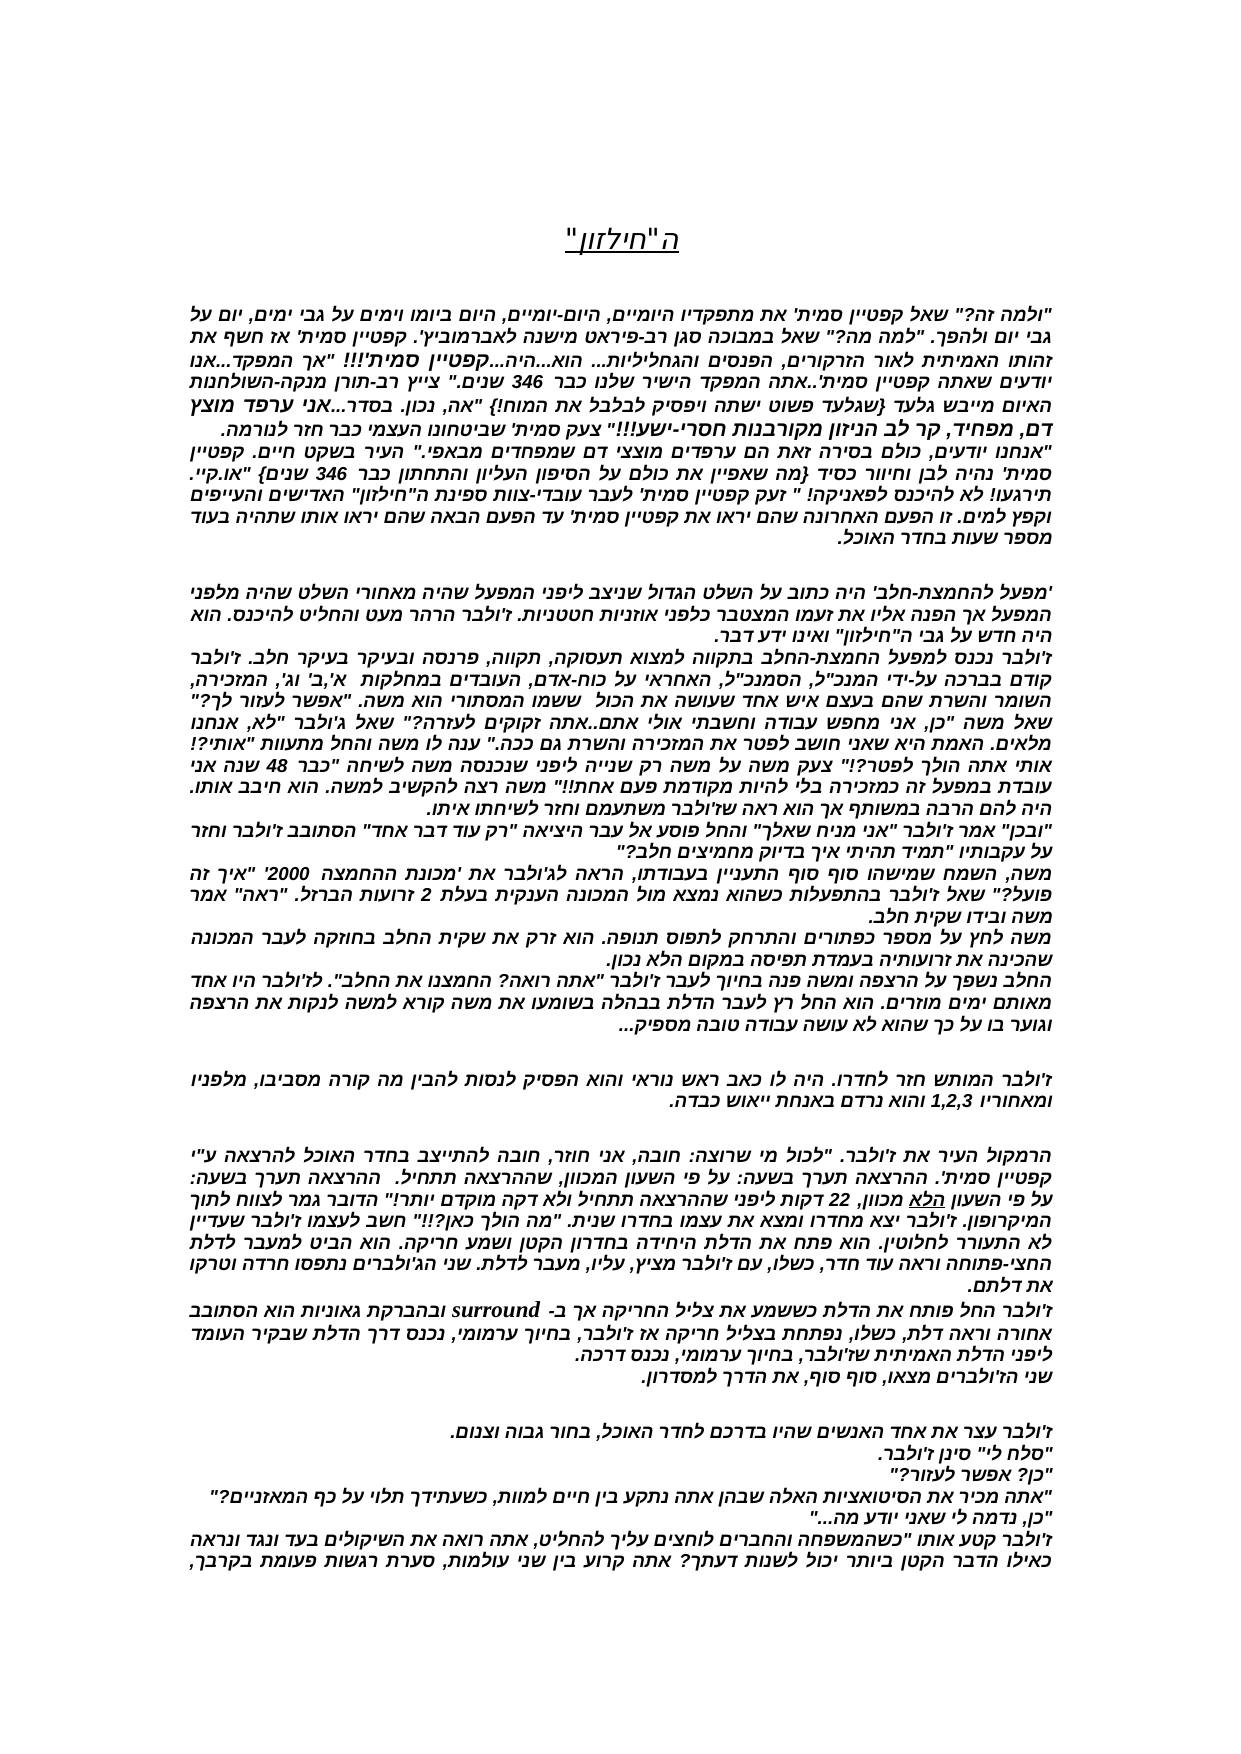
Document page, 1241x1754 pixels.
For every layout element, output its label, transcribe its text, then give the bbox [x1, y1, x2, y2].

text "כן? אפשר לעזור?" [187, 1464, 1053, 1485]
text "אנחנו יודעים, כולם בסירה זאת הם ערפדים מוצצי דם שמפחדים מבאפי." העיר בשקט חיים. קפטיין סמית' נהיה לבן וחיוור כסיד {מה שאפיין את כולם על הסיפון העליון והתחתון כבר 346 שנים} "או.קיי. תירגעו! לא להיכנס לפאניקה! " זעק קפטיין סמית' לעבר עובדי-צוות ספינת ה"חילזון" האדישים והעייפים וקפץ למים. זו הפעם האחרונה שהם יראו את קפטיין סמית' עד הפעם הבאה שהם יראו אותו שתהיה בעוד מספר שעות בחדר האוכל. [187, 441, 1053, 549]
text משה לחץ על מספר כפתורים והתרחק לתפוס תנופה. הוא זרק את שקית החלב בחוזקה לעבר המכונה שהכינה את זרועותיה בעמדת תפיסה במקום הלא נכון. [187, 927, 1053, 970]
text "אתה מכיר את הסיטואציות האלה שבהן אתה נתקע בין חיים למוות, כשעתידך תלוי על כף המאזניים?" [187, 1485, 1053, 1507]
text ז'ולבר עצר את אחד האנשים שהיו בדרכם לחדר האוכל, בחור גבוה וצנום. [187, 1421, 1053, 1442]
text ז'ולבר המותש חזר לחדרו. היה לו כאב ראש נוראי והוא הפסיק לנסות להבין מה קורה מסביבו, מלפניו ומאחוריו 1,2,3 והוא נרדם באנחת ייאוש כבדה. [187, 1068, 1053, 1112]
text "ובכן" אמר ז'ולבר "אני מניח שאלך" והחל פוסע אל עבר היציאה "רק עוד דבר אחד" הסתובב ז'ולבר וחזר על עקבותיו "תמיד תהיתי איך בדיוק מחמיצים חלב?" [187, 819, 1053, 862]
text "כן, נדמה לי שאני יודע מה..." [187, 1507, 1053, 1528]
text ז'ולבר החל פותח את הדלת כששמע את צליל החריקה אך ב- surround ובהברקת גאוניות הוא הסתובב אחורה וראה דלת, כשלו, נפתחת בצליל חריקה אז ז'ולבר, בחיוך ערמומי, נכנס דרך הדלת שבקיר העומד ליפני הדלת האמיתית שז'ולבר, בחיוך ערמומי, נכנס דרכה. [187, 1296, 1053, 1366]
text משה, השמח שמישהו סוף סוף התעניין בעבודתו, הראה לג'ולבר את 'מכונת ההחמצה 2000' "איך זה פועל?" שאל ז'ולבר בהתפעלות כשהוא נמצא מול המכונה הענקית בעלת 2 זרועות הברזל. "ראה" אמר משה ובידו שקית חלב. [187, 862, 1053, 927]
text החלב נשפך על הרצפה ומשה פנה בחיוך לעבר ז'ולבר "אתה רואה? החמצנו את החלב". לז'ולבר היו אחד מאותם ימים מוזרים. הוא החל רץ לעבר הדלת בבהלה בשומעו את משה קורא למשה לנקות את הרצפה וגוער בו על כך שהוא לא עושה עבודה טובה מספיק... [187, 970, 1053, 1035]
text 'מפעל להחמצת-חלב' היה כתוב על השלט הגדול שניצב ליפני המפעל שהיה מאחורי השלט שהיה מלפני המפעל אך הפנה אליו את זעמו המצטבר כלפני אוזניות חטטניות. ז'ולבר הרהר מעט והחליט להיכנס. הוא היה חדש על גבי ה"חילזון" ואינו ידע דבר. [187, 582, 1053, 647]
text הרמקול העיר את ז'ולבר. "לכול מי שרוצה: חובה, אני חוזר, חובה להתייצב בחדר האוכל להרצאה ע"י קפטיין סמית'. ההרצאה תערך בשעה: על פי השעון המכוון, שההרצאה תתחיל. ההרצאה תערך בשעה: על פי השעון הלא מכוון, 22 דקות ליפני שההרצאה תתחיל ולא דקה מוקדם יותר!" הדובר גמר לצווח לתוך המיקרופון. ז'ולבר יצא מחדרו ומצא את עצמו בחדרו שנית. "מה הולך כאן?!!" חשב לעצמו ז'ולבר שעדיין לא התעורר לחלוטין. הוא פתח את הדלת היחידה בחדרון הקטן ושמע חריקה. הוא הביט למעבר לדלת החצי-פתוחה וראה עוד חדר, כשלו, עם ז'ולבר מציץ, עליו, מעבר לדלת. שני הג'ולברים נתפסו חרדה וטרקו את דלתם. [187, 1145, 1053, 1296]
text "סלח לי" סינן ז'ולבר. [187, 1442, 1053, 1464]
text ז'ולבר נכנס למפעל החמצת-החלב בתקווה למצוא תעסוקה, תקווה, פרנסה ובעיקר בעיקר חלב. ז'ולבר קודם בברכה על-ידי המנכ"ל, הסמנכ"ל, האחראי על כוח-אדם, העובדים במחלקות א',ב' וג', המזכירה, השומר והשרת שהם בעצם איש אחד שעושה את הכול ששמו המסתורי הוא משה. "אפשר לעזור לך?" שאל משה "כן, אני מחפש עבודה וחשבתי אולי אתם..אתה זקוקים לעזרה?" שאל ג'ולבר "לא, אנחנו מלאים. האמת היא שאני חושב לפטר את המזכירה והשרת גם ככה." ענה לו משה והחל מתעוות "אותי?! אותי אתה הולך לפטר?!" צעק משה על משה רק שנייה ליפני שנכנסה משה לשיחה "כבר 48 שנה אני עובדת במפעל זה כמזכירה בלי להיות מקודמת פעם אחת!!" משה רצה להקשיב למשה. הוא חיבב אותו. היה להם הרבה במשותף אך הוא ראה שז'ולבר משתעמם וחזר לשיחתו איתו. [187, 647, 1053, 819]
text "ולמה זה?" שאל קפטיין סמית' את מתפקדיו היומיים, היום-יומיים, היום ביומו וימים על גבי ימים, יום על גבי יום ולהפך. "למה מה?" שאל במבוכה סגן רב-פיראט מישנה לאברמוביץ'. קפטיין סמית' אז חשף את זהותו האמיתית לאור הזרקורים, הפנסים והגחליליות... הוא...היה...קפטיין סמית'!!! "אך המפקד...אנו יודעים שאתה קפטיין סמית'..אתה המפקד הישיר שלנו כבר 346 שנים." צייץ רב-תורן מנקה-השולחנות האיום מייבש גלעד {שגלעד פשוט ישתה ויפסיק לבלבל את המוח!} "אה, נכון. בסדר...אני ערפד מוצץ דם, מפחיד, קר לב הניזון מקורבנות חסרי-ישע!!!" צעק סמית' שביטחונו העצמי כבר חזר לנורמה. [187, 304, 1053, 441]
subtitle ה"חילזון" [187, 222, 1053, 256]
text שני הז'ולברים מצאו, סוף סוף, את הדרך למסדרון. [187, 1366, 1053, 1387]
text ז'ולבר קטע אותו "כשהמשפחה והחברים לוחצים עליך להחליט, אתה רואה את השיקולים בעד ונגד ונראה כאילו הדבר הקטן ביותר יכול לשנות דעתך? אתה קרוע בין שני עולמות, סערת רגשות פעומת בקרבך, [187, 1528, 1053, 1572]
